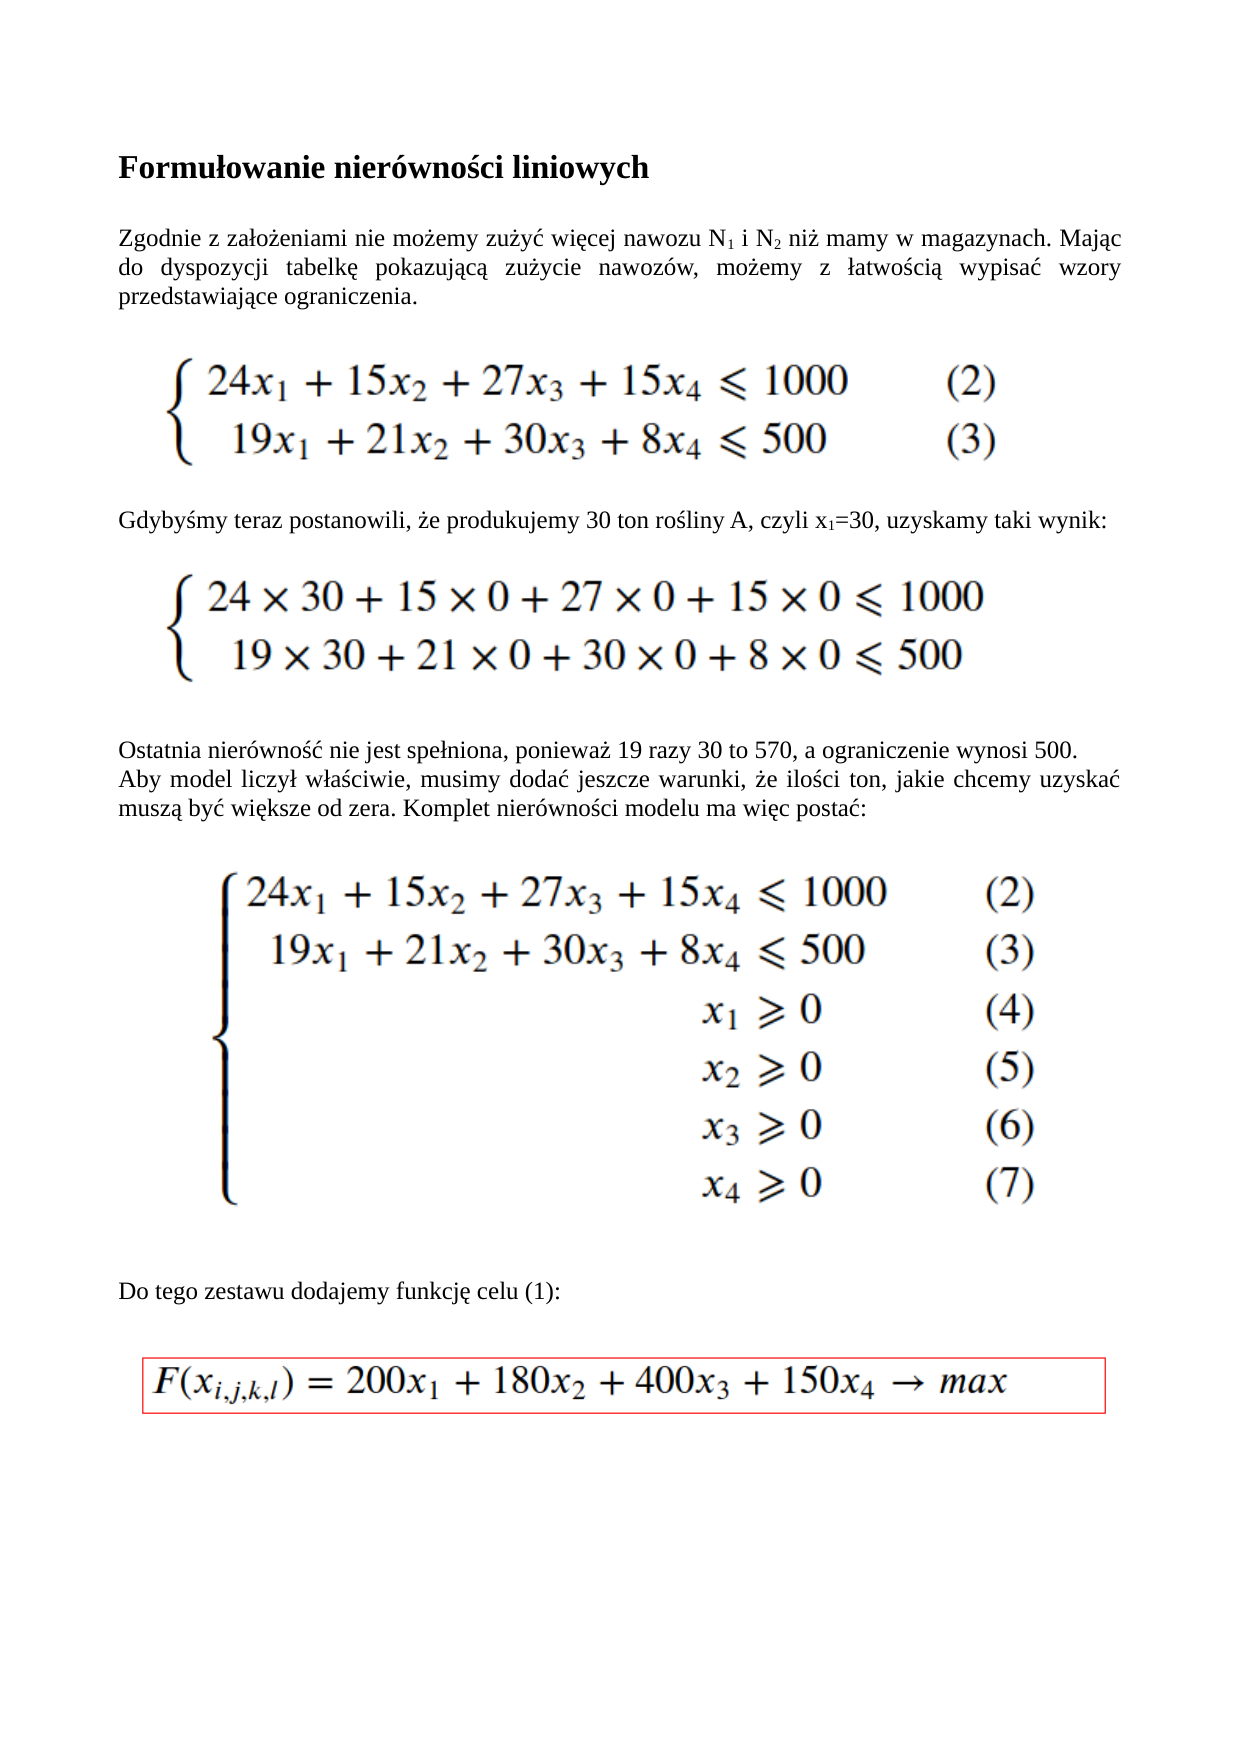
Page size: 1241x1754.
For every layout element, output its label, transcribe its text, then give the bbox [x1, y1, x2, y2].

text Aby model liczył właściwie, musimy dodać jeszcze warunki, że ilości ton, jakie chcemy uzyskać muszą być większe od zera. Komplet nierówności modelu ma więc postać: [118, 764, 1122, 821]
text Do tego zestawu dodajemy funkcję celu (1): [118, 1276, 1122, 1305]
picture [166, 850, 1074, 1219]
text Gdybyśmy teraz postanowili, że produkujemy 30 ton rośliny A, czyli x1=30, uzyskamy taki wynik: [118, 505, 1122, 534]
picture [137, 332, 1017, 477]
picture [118, 1333, 1123, 1425]
picture [130, 556, 1002, 690]
text Ostatnia nierówność nie jest spełniona, ponieważ 19 razy 30 to 570, a ograniczenie wynosi 500. [118, 735, 1122, 764]
text Zgodnie z założeniami nie możemy zużyć więcej nawozu N1 i N2 niż mamy w magazynach. Mając do dyspozycji tabelkę pokazującą zużycie nawozów, możemy z łatwością wypisać wzory przedstawiające ograniczenia. [118, 223, 1122, 310]
text Formułowanie nierówności liniowych [118, 147, 1122, 185]
